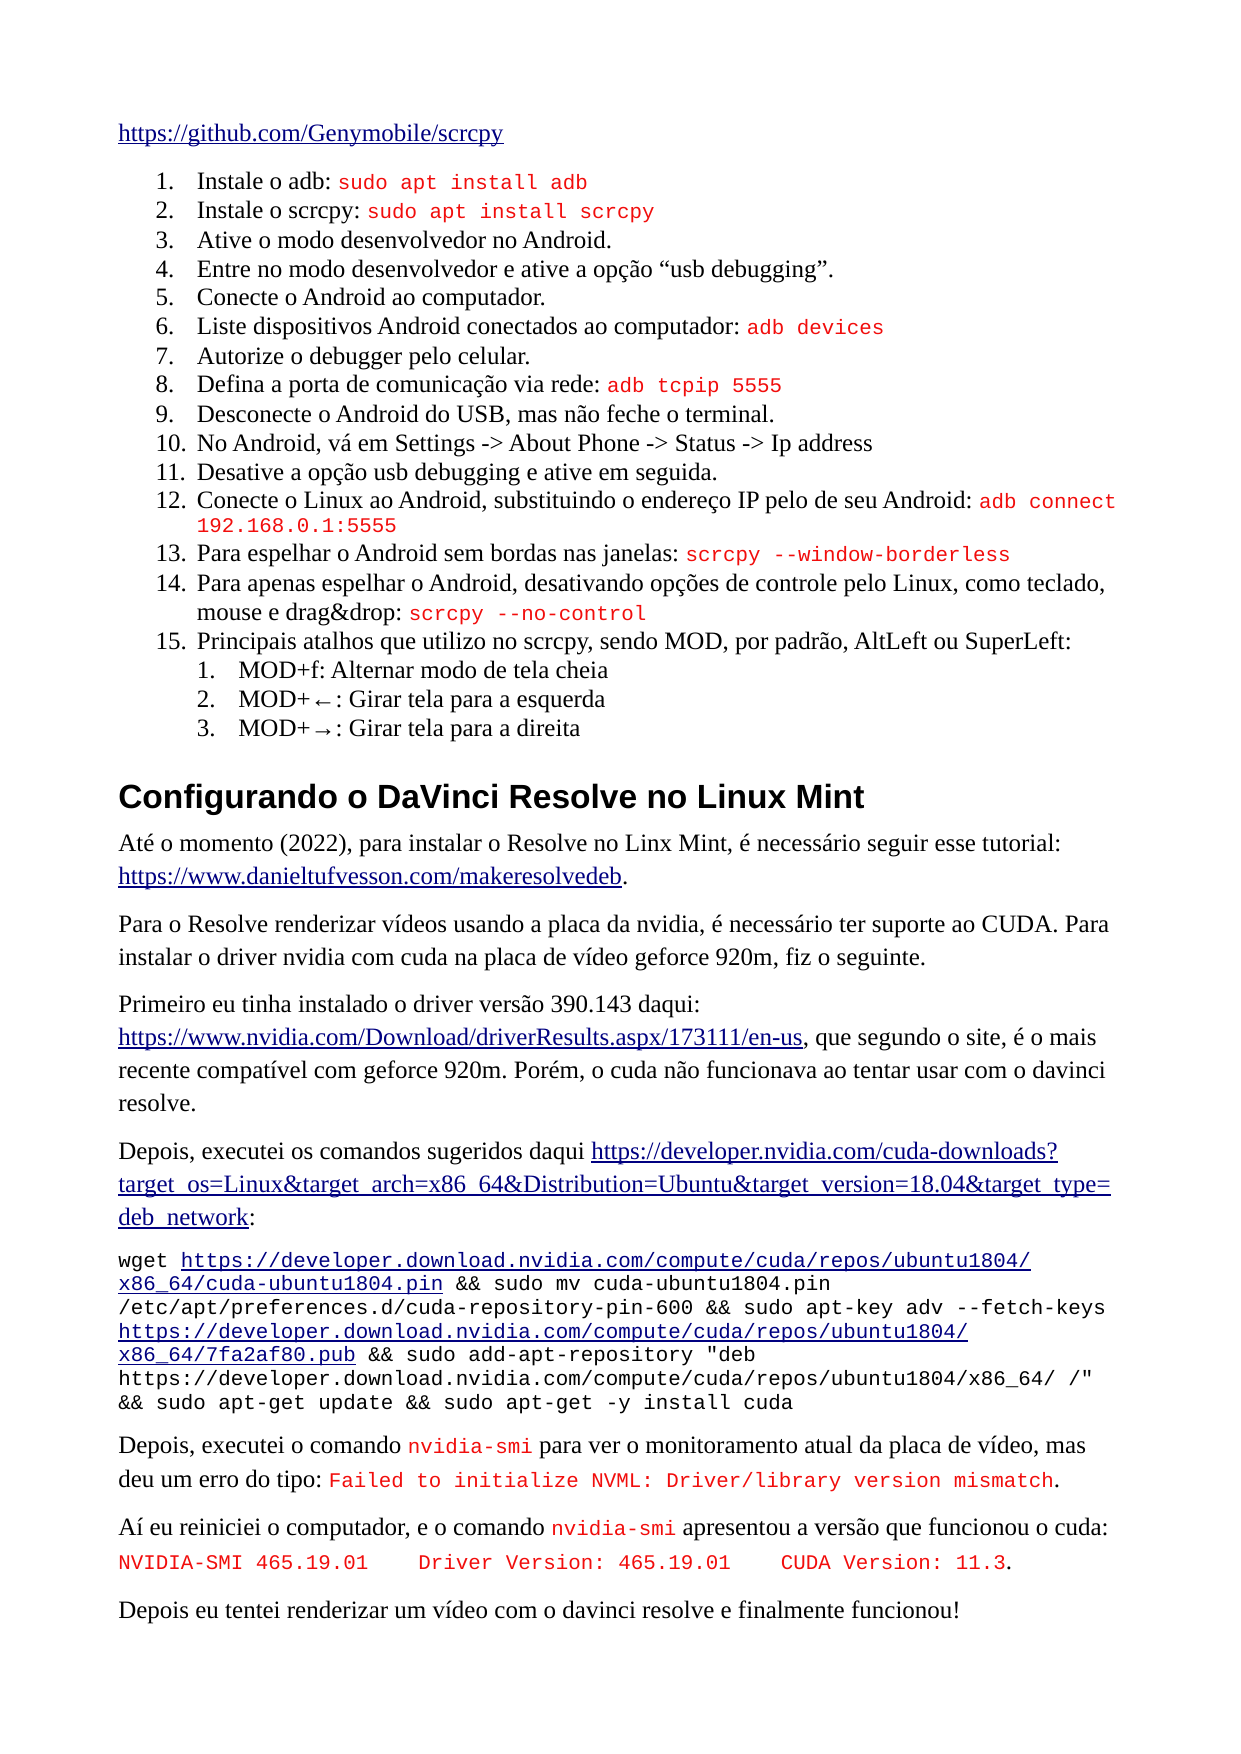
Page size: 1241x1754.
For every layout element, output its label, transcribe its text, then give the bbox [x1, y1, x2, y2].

list MOD+f: Alternar modo de tela cheia [197, 655, 1122, 684]
list Entre no modo desenvolvedor e ative a opção “usb debugging”. [155, 254, 1122, 282]
text Para o Resolve renderizar vídeos usando a placa da nvidia, é necessário ter suporte ao CUDA. Para instalar o driver nvidia com cuda na placa de vídeo geforce 920m, fiz o seguinte. [118, 909, 1122, 971]
list No Android, vá em Settings -> About Phone -> Status -> Ip address [155, 428, 1122, 457]
text Depois eu tentei renderizar um vídeo com o davinci resolve e finalmente funcionou! [118, 1595, 1122, 1624]
text wget https://developer.download.nvidia.com/compute/cuda/repos/ubuntu1804/x86_64/cuda-ubuntu1804.pin && sudo mv cuda-ubuntu1804.pin /etc/apt/preferences.d/cuda-repository-pin-600 && sudo apt-key adv --fetch-keys https://developer.download.nvidia.com/compute/cuda/repos/ubuntu1804/x86_64/7fa2af80.pub && sudo add-apt-repository "deb https://developer.download.nvidia.com/compute/cuda/repos/ubuntu1804/x86_64/ /" && sudo apt-get update && sudo apt-get -y install cuda [118, 1250, 1122, 1415]
text https://github.com/Genymobile/scrcpy [118, 118, 1122, 147]
list Instale o adb: sudo apt install adb [155, 166, 1122, 195]
list Defina a porta de comunicação via rede: adb tcpip 5555 [155, 369, 1122, 399]
list Liste dispositivos Android conectados ao computador: adb devices [155, 311, 1122, 341]
list Ative o modo desenvolvedor no Android. [155, 225, 1122, 254]
list Desative a opção usb debugging e ative em seguida. [155, 457, 1122, 485]
list MOD+→: Girar tela para a direita [197, 713, 1122, 741]
text Primeiro eu tinha instalado o driver versão 390.143 daqui: https://www.nvidia.com/Download/driverResults.aspx/173111/en-us, que segundo o site, é o mais recente compatível com geforce 920m. Porém, o cuda não funcionava ao tentar usar com o davinci resolve. [118, 989, 1122, 1117]
text Depois, executei o comando nvidia-smi para ver o monitoramento atual da placa de vídeo, mas deu um erro do tipo: Failed to initialize NVML: Driver/library version mismatch. [118, 1430, 1122, 1493]
text Aí eu reiniciei o computador, e o comando nvidia-smi apresentou a versão que funcionou o cuda: NVIDIA-SMI 465.19.01 Driver Version: 465.19.01 CUDA Version: 11.3. [118, 1512, 1122, 1576]
list Para espelhar o Android sem bordas nas janelas: scrcpy --window-borderless [155, 538, 1122, 568]
list Conecte o Android ao computador. [155, 282, 1122, 311]
subtitle Configurando o DaVinci Resolve no Linux Mint [118, 777, 1122, 816]
list Instale o scrcpy: sudo apt install scrcpy [155, 195, 1122, 225]
list Autorize o debugger pelo celular. [155, 341, 1122, 369]
text Até o momento (2022), para instalar o Resolve no Linx Mint, é necessário seguir esse tutorial: https://www.danieltufvesson.com/makeresolvedeb. [118, 828, 1122, 890]
list MOD+←: Girar tela para a esquerda [197, 684, 1122, 713]
list Conecte o Linux ao Android, substituindo o endereço IP pelo de seu Android: adb connect 192.168.0.1:5555 [155, 485, 1122, 538]
list Desconecte o Android do USB, mas não feche o terminal. [155, 399, 1122, 428]
list Principais atalhos que utilizo no scrcpy, sendo MOD, por padrão, AltLeft ou SuperLeft: [155, 626, 1122, 655]
text Depois, executei os comandos sugeridos daqui https://developer.nvidia.com/cuda-downloads?target_os=Linux&target_arch=x86_64&Distribution=Ubuntu&target_version=18.04&target_type=deb_network: [118, 1136, 1122, 1231]
list Para apenas espelhar o Android, desativando opções de controle pelo Linux, como teclado, mouse e drag&drop: scrcpy --no-control [155, 568, 1122, 626]
